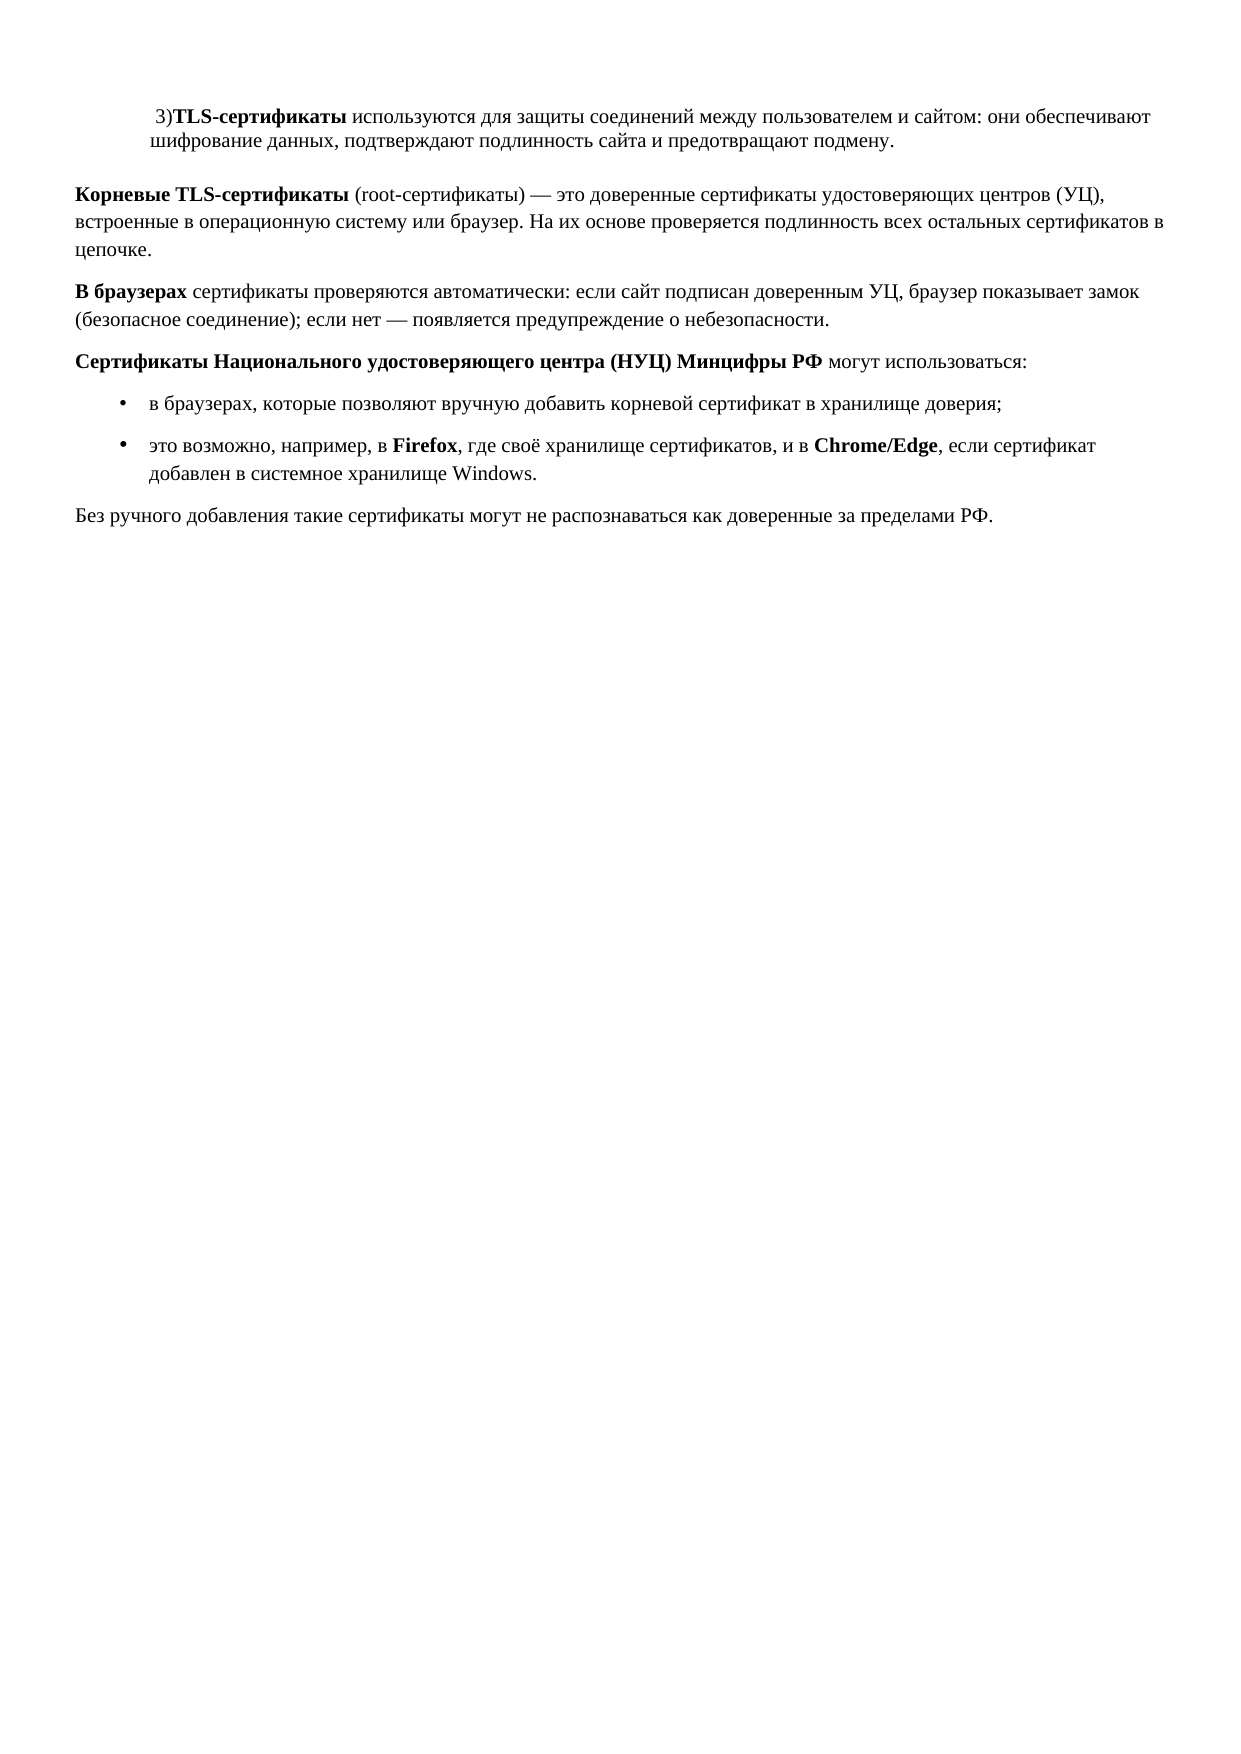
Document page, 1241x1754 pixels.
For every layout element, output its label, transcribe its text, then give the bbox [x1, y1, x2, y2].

list это возможно, например, в Firefox, где своё хранилище сертификатов, и в Chrome/Edge, если сертификат добавлен в системное хранилище Windows. [119, 433, 1165, 485]
text Без ручного добавления такие сертификаты могут не распознаваться как доверенные за пределами РФ. [75, 503, 1165, 527]
text В браузерах сертификаты проверяются автоматически: если сайт подписан доверенным УЦ, браузер показывает замок (безопасное соединение); если нет — появляется предупреждение о небезопасности. [75, 279, 1165, 331]
list в браузерах, которые позволяют вручную добавить корневой сертификат в хранилище доверия; [119, 391, 1165, 415]
text Сертификаты Национального удостоверяющего центра (НУЦ) Минцифры РФ могут использоваться: [75, 349, 1165, 373]
list 3)TLS-сертификаты используются для защиты соединений между пользователем и сайтом: они обеспечивают шифрование данных, подтверждают подлинность сайта и предотвращают подмену. [150, 104, 1165, 152]
text Корневые TLS-сертификаты (root-сертификаты) — это доверенные сертификаты удостоверяющих центров (УЦ), встроенные в операционную систему или браузер. На их основе проверяется подлинность всех остальных сертификатов в цепочке. [75, 181, 1165, 261]
